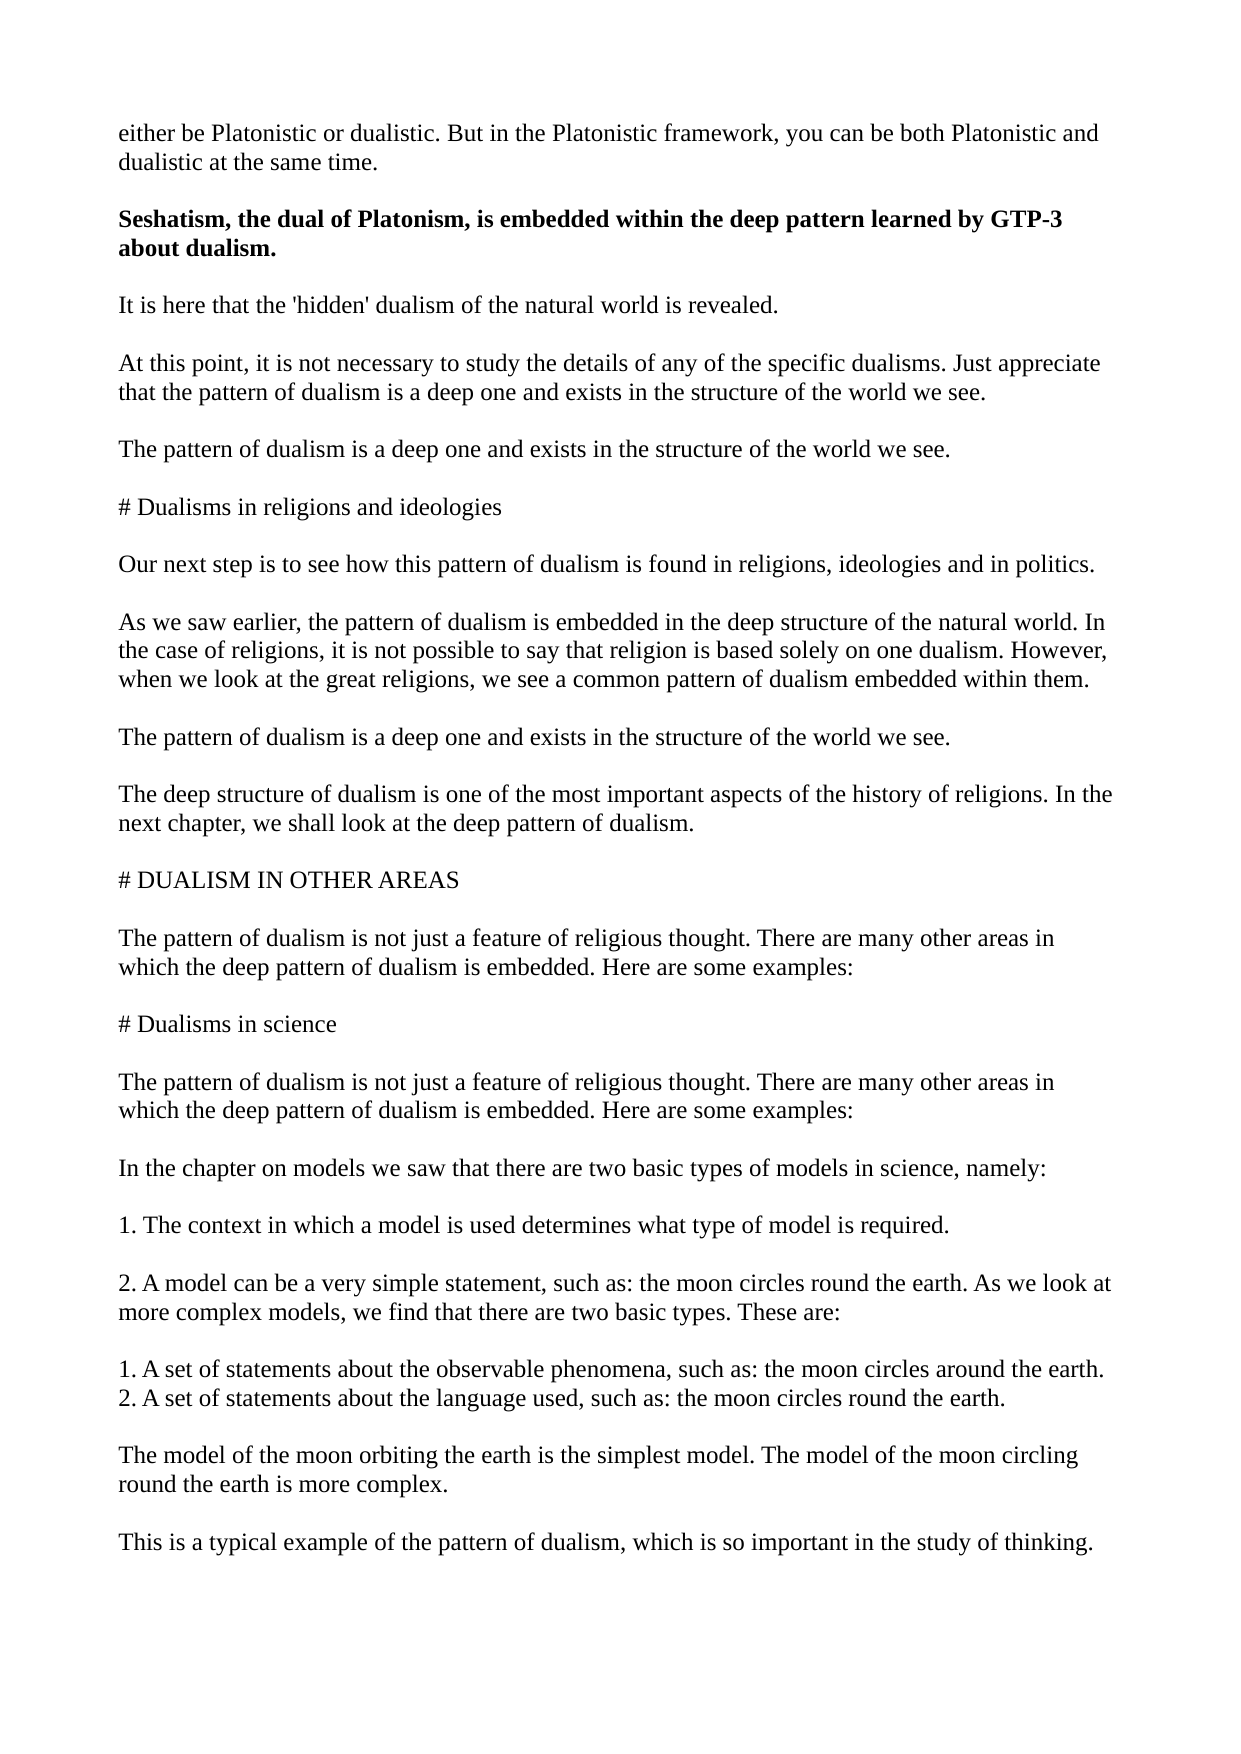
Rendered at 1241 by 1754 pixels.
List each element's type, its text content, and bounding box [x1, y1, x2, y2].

text either be Platonistic or dualistic. But in the Platonistic framework, you can be both Platonistic and dualistic at the same time. [118, 118, 1122, 176]
text Seshatism, the dual of Platonism, is embedded within the deep pattern learned by GTP-3 about dualism. [118, 204, 1122, 262]
text In the chapter on models we saw that there are two basic types of models in science, namely: [118, 1153, 1122, 1182]
text Our next step is to see how this pattern of dualism is found in religions, ideologies and in politics. [118, 549, 1122, 578]
text This is a typical example of the pattern of dualism, which is so important in the study of thinking. [118, 1527, 1122, 1556]
text 1. The context in which a model is used determines what type of model is required. [118, 1211, 1122, 1239]
text The pattern of dualism is not just a feature of religious thought. There are many other areas in which the deep pattern of dualism is embedded. Here are some examples: [118, 923, 1122, 981]
text As we saw earlier, the pattern of dualism is embedded in the deep structure of the natural world. In the case of religions, it is not possible to say that religion is based solely on one dualism. However, when we look at the great religions, we see a common pattern of dualism embedded within them. [118, 607, 1122, 693]
text The pattern of dualism is a deep one and exists in the structure of the world we see. [118, 722, 1122, 751]
text 2. A model can be a very simple statement, such as: the moon circles round the earth. As we look at more complex models, we find that there are two basic types. These are: [118, 1268, 1122, 1326]
text The deep structure of dualism is one of the most important aspects of the history of religions. In the next chapter, we shall look at the deep pattern of dualism. [118, 779, 1122, 837]
text 2. A set of statements about the language used, such as: the moon circles round the earth. [118, 1383, 1122, 1412]
text # Dualisms in religions and ideologies [118, 492, 1122, 521]
text The pattern of dualism is not just a feature of religious thought. There are many other areas in which the deep pattern of dualism is embedded. Here are some examples: [118, 1067, 1122, 1124]
text The model of the moon orbiting the earth is the simplest model. The model of the moon circling round the earth is more complex. [118, 1441, 1122, 1498]
text It is here that the 'hidden' dualism of the natural world is revealed. [118, 291, 1122, 319]
text # Dualisms in science [118, 1009, 1122, 1038]
text At this point, it is not necessary to study the details of any of the specific dualisms. Just appreciate that the pattern of dualism is a deep one and exists in the structure of the world we see. [118, 348, 1122, 406]
text The pattern of dualism is a deep one and exists in the structure of the world we see. [118, 434, 1122, 463]
text # DUALISM IN OTHER AREAS [118, 866, 1122, 894]
text 1. A set of statements about the observable phenomena, such as: the moon circles around the earth. [118, 1354, 1122, 1383]
